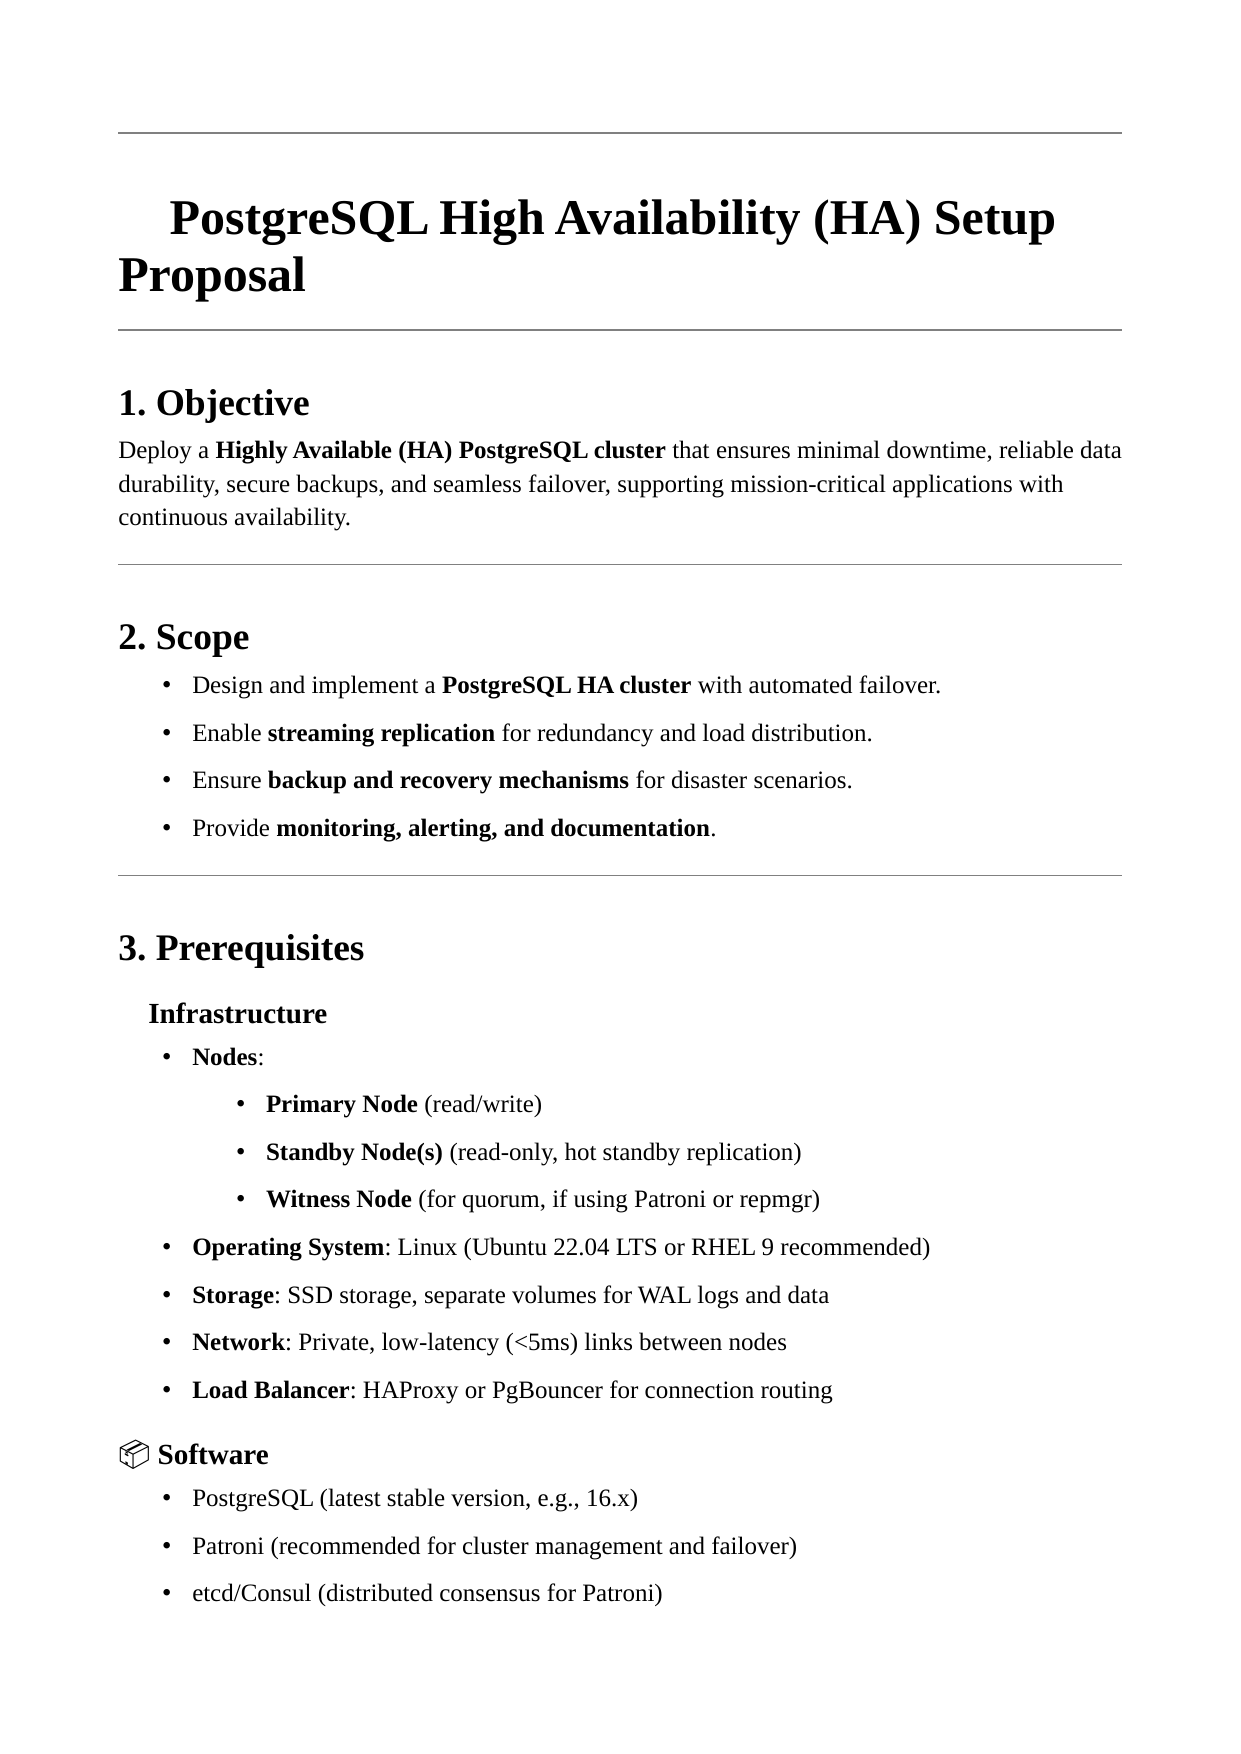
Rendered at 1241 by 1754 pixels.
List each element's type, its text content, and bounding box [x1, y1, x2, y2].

list Patroni (recommended for cluster management and failover) [162, 1531, 1122, 1559]
list PostgreSQL (latest stable version, e.g., 16.x) [162, 1483, 1122, 1512]
list Storage: SSD storage, separate volumes for WAL logs and data [162, 1280, 1122, 1308]
list Load Balancer: HAProxy or PgBouncer for connection routing [162, 1375, 1122, 1404]
list Witness Node (for quorum, if using Patroni or repmgr) [236, 1184, 1122, 1213]
list etcd/Consul (distributed consensus for Patroni) [162, 1578, 1122, 1607]
subtitle 3. Prerequisites [118, 926, 1122, 969]
text Deploy a Highly Available (HA) PostgreSQL cluster that ensures minimal downtime, reliable data durability, secure backups, and seamless failover, supporting mission-critical applications with continuous availability. [118, 436, 1122, 530]
subtitle 📘 PostgreSQL High Availability (HA) Setup Proposal [118, 187, 1122, 302]
list Nodes: [162, 1042, 1122, 1071]
list Standby Node(s) (read-only, hot standby replication) [236, 1137, 1122, 1166]
list Provide monitoring, alerting, and documentation. [162, 813, 1122, 842]
subtitle 🔧 Infrastructure [118, 996, 1122, 1029]
subtitle 2. Scope [118, 614, 1122, 657]
subtitle 📦 Software [118, 1437, 1122, 1471]
list Ensure backup and recovery mechanisms for disaster scenarios. [162, 765, 1122, 794]
list Operating System: Linux (Ubuntu 22.04 LTS or RHEL 9 recommended) [162, 1232, 1122, 1261]
list Design and implement a PostgreSQL HA cluster with automated failover. [162, 670, 1122, 699]
list Enable streaming replication for redundancy and load distribution. [162, 718, 1122, 746]
list Primary Node (read/write) [236, 1089, 1122, 1118]
subtitle 1. Objective [118, 380, 1122, 423]
list Network: Private, low-latency (<5ms) links between nodes [162, 1327, 1122, 1356]
